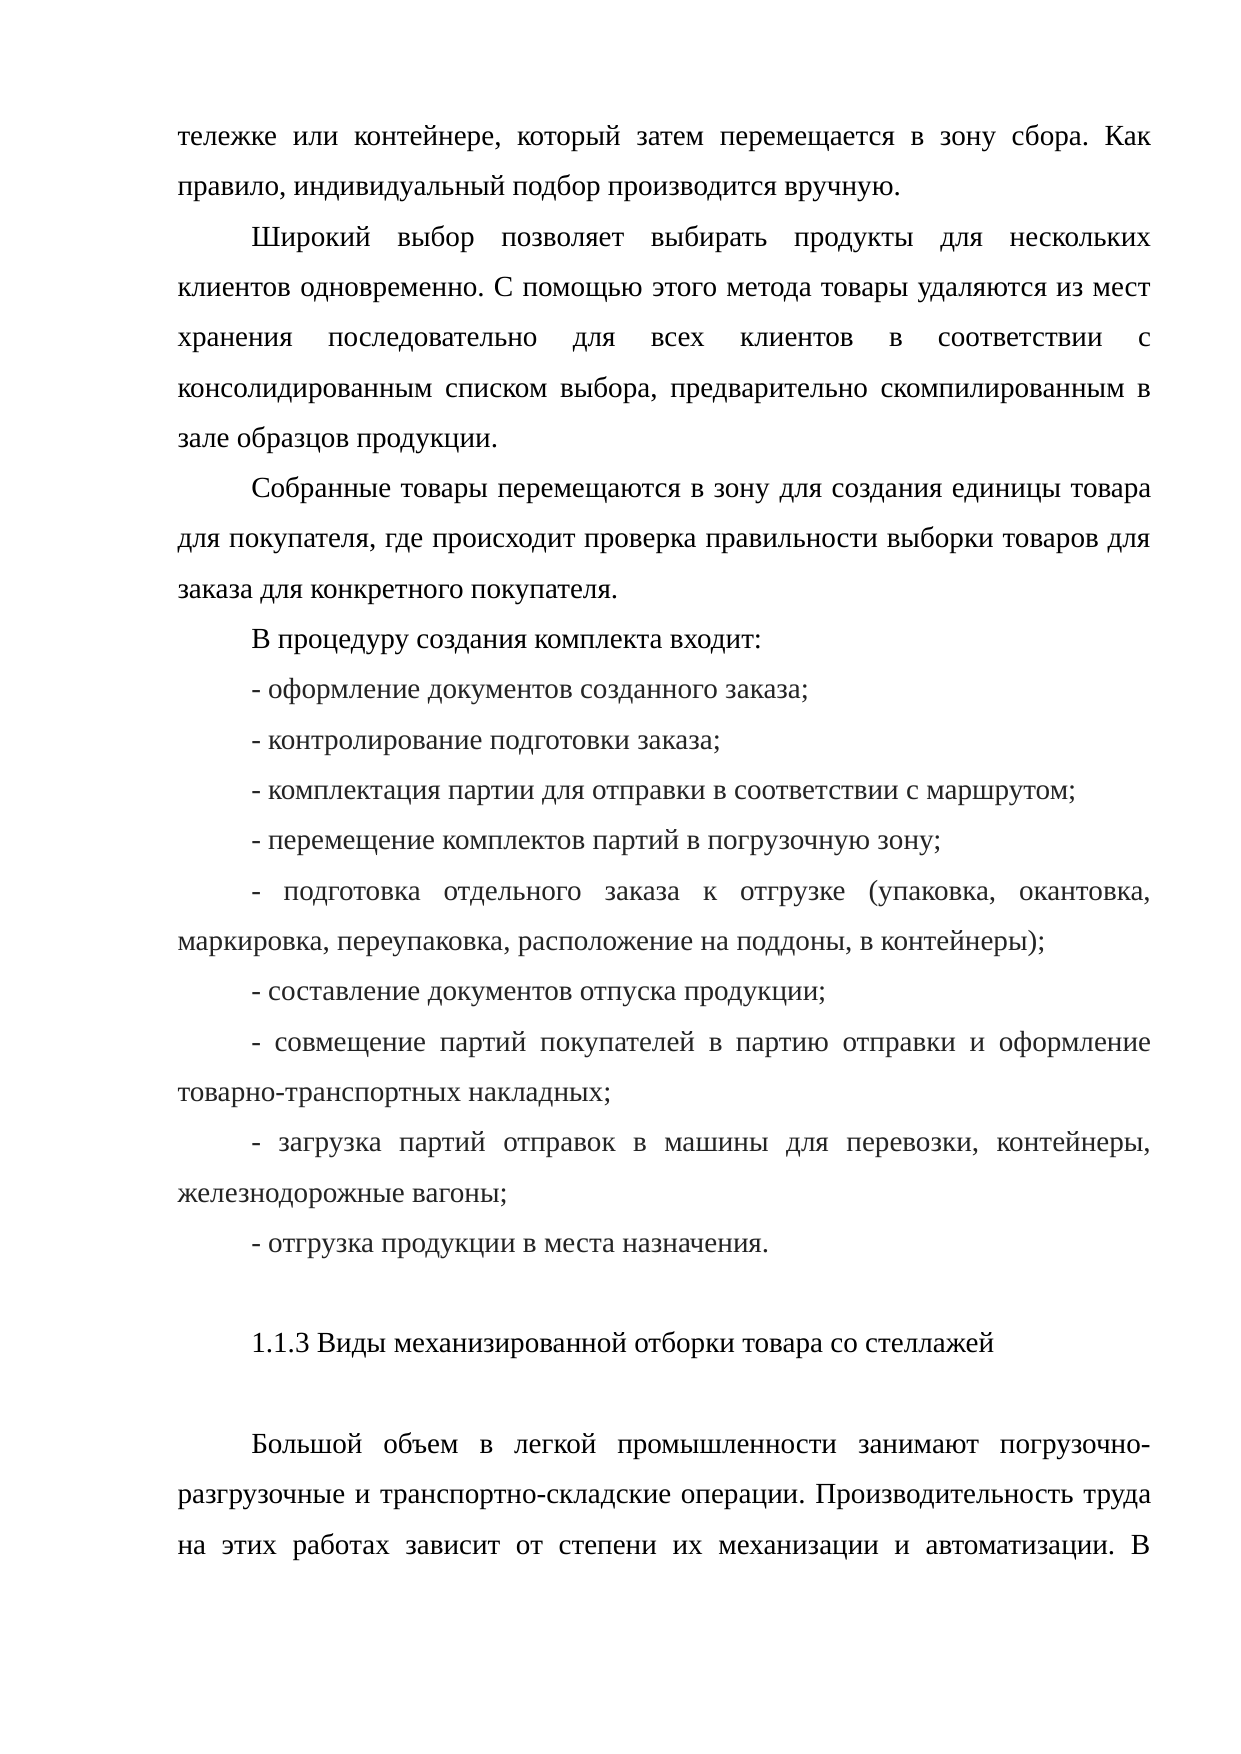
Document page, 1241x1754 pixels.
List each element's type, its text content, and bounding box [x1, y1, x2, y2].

text - совмещение партий покупателей в партию отправки и оформление товарно-транспортных накладных; [177, 1024, 1152, 1108]
text Собранные товары перемещаются в зону для создания единицы товара для покупателя, где происходит проверка правильности выборки товаров для заказа для конкретного покупателя. [177, 470, 1152, 604]
text тележке или контейнере, который затем перемещается в зону сбора. Как правило, индивидуальный подбор производится вручную. [177, 118, 1152, 202]
text Широкий выбор позволяет выбирать продукты для нескольких клиентов одновременно. С помощью этого метода товары удаляются из мест хранения последовательно для всех клиентов в соответствии с консолидированным списком выбора, предварительно скомпилированным в зале образцов продукции. [177, 219, 1152, 453]
text - составление документов отпуска продукции; [177, 973, 1152, 1007]
text - оформление документов созданного заказа; [177, 672, 1152, 705]
text - перемещение комплектов партий в погрузочную зону; [177, 822, 1152, 856]
text - контролирование подготовки заказа; [177, 722, 1152, 755]
text - подготовка отдельного заказа к отгрузке (упаковка, окантовка, маркировка, переупаковка, расположение на поддоны, в контейнеры); [177, 873, 1152, 957]
text Большой объем в легкой промышленности занимают погрузочно-разгрузочные и транспортно-складские операции. Производительность труда на этих работах зависит от степени их механизации и автоматизации. В [177, 1426, 1152, 1560]
subtitle 1.1.3 Виды механизированной отборки товара со стеллажей [177, 1326, 1152, 1359]
text - отгрузка продукции в места назначения. [177, 1225, 1152, 1258]
text В процедуру создания комплекта входит: [177, 621, 1152, 655]
text - загрузка партий отправок в машины для перевозки, контейнеры, железнодорожные вагоны; [177, 1124, 1152, 1208]
text - комплектация партии для отправки в соответствии с маршрутом; [177, 772, 1152, 806]
